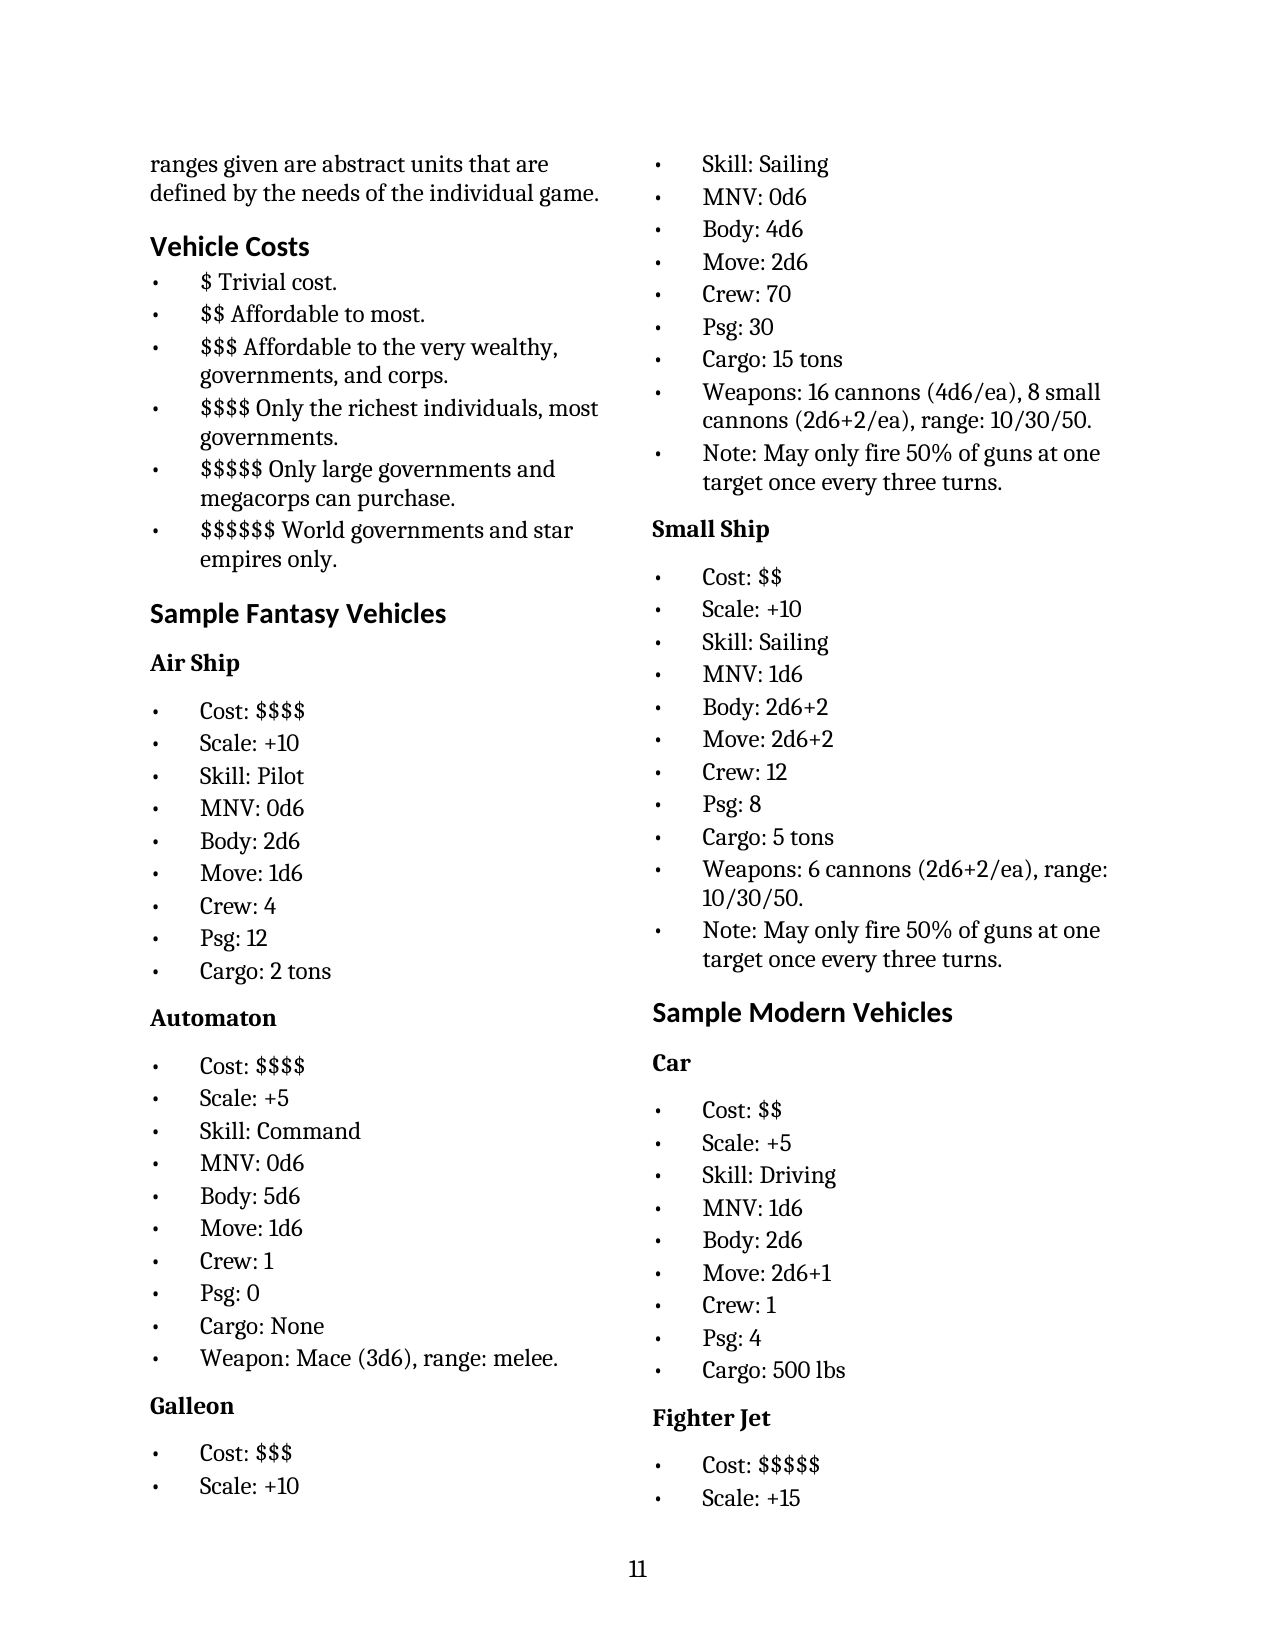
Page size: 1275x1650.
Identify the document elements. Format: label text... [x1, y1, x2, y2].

list Cargo: 2 tons [150, 957, 622, 985]
list Cost: $$$ [150, 1439, 622, 1468]
list Cost: $$ [652, 1096, 1125, 1125]
list Psg: 12 [150, 924, 622, 953]
subtitle Sample Modern Vehicles [652, 994, 1125, 1030]
list Crew: 1 [652, 1291, 1125, 1320]
list Move: 2d6+1 [652, 1259, 1125, 1288]
list Crew: 70 [652, 280, 1125, 309]
list Psg: 0 [150, 1279, 622, 1308]
list Skill: Sailing [652, 627, 1125, 656]
list Cargo: None [150, 1312, 622, 1340]
list Skill: Command [150, 1117, 622, 1145]
text Galleon [150, 1392, 622, 1420]
list $$$$$$ World governments and star empires only. [150, 516, 622, 574]
list Scale: +15 [652, 1484, 1125, 1513]
list Move: 2d6+2 [652, 725, 1125, 754]
list Body: 2d6 [150, 827, 622, 855]
list Body: 4d6 [652, 215, 1125, 244]
list Crew: 4 [150, 892, 622, 920]
list MNV: 0d6 [652, 182, 1125, 211]
list Note: May only fire 50% of guns at one target once every three turns. [652, 439, 1125, 496]
list MNV: 0d6 [150, 794, 622, 823]
list Body: 2d6+2 [652, 692, 1125, 721]
text Car [652, 1049, 1125, 1078]
list Move: 1d6 [150, 859, 622, 888]
list MNV: 1d6 [652, 660, 1125, 689]
text Small Ship [652, 515, 1125, 544]
subtitle Sample Fantasy Vehicles [150, 595, 622, 630]
list Scale: +10 [150, 729, 622, 758]
list Skill: Pilot [150, 762, 622, 790]
list Move: 1d6 [150, 1214, 622, 1243]
list $$$ Affordable to the very wealthy, governments, and corps. [150, 333, 622, 390]
list Scale: +5 [150, 1084, 622, 1113]
list Note: May only fire 50% of guns at one target once every three turns. [652, 916, 1125, 974]
list Weapons: 16 cannons (4d6/ea), 8 small cannons (2d6+2/ea), range: 10/30/50. [652, 377, 1125, 435]
list Cargo: 15 tons [652, 345, 1125, 374]
text Air Ship [150, 649, 622, 678]
list Cost: $$$$$ [652, 1451, 1125, 1480]
list Cargo: 500 lbs [652, 1356, 1125, 1385]
list Cost: $$$$ [150, 1052, 622, 1080]
list Cargo: 5 tons [652, 822, 1125, 851]
list Weapon: Mace (3d6), range: melee. [150, 1344, 622, 1373]
list $ Trivial cost. [150, 268, 622, 296]
list Skill: Sailing [652, 150, 1125, 179]
text Automaton [150, 1004, 622, 1033]
list Crew: 1 [150, 1247, 622, 1275]
list Body: 2d6 [652, 1226, 1125, 1255]
list Scale: +10 [150, 1472, 622, 1500]
list Cost: $$ [652, 562, 1125, 591]
list MNV: 1d6 [652, 1194, 1125, 1223]
list Weapons: 6 cannons (2d6+2/ea), range: 10/30/50. [652, 855, 1125, 912]
list MNV: 0d6 [150, 1149, 622, 1178]
list Psg: 8 [652, 790, 1125, 819]
list Scale: +10 [652, 595, 1125, 624]
list Crew: 12 [652, 757, 1125, 786]
list Skill: Driving [652, 1161, 1125, 1190]
list Cost: $$$$ [150, 697, 622, 725]
list $$$$ Only the richest individuals, most governments. [150, 394, 622, 451]
list Scale: +5 [652, 1129, 1125, 1158]
subtitle Vehicle Costs [150, 228, 622, 264]
list Move: 2d6 [652, 247, 1125, 276]
list Psg: 4 [652, 1324, 1125, 1353]
text ranges given are abstract units that are defined by the needs of the individual game. [150, 150, 622, 207]
text Fighter Jet [652, 1404, 1125, 1433]
list $$ Affordable to most. [150, 300, 622, 329]
list Body: 5d6 [150, 1182, 622, 1210]
list $$$$$ Only large governments and megacorps can purchase. [150, 455, 622, 513]
list Psg: 30 [652, 312, 1125, 341]
